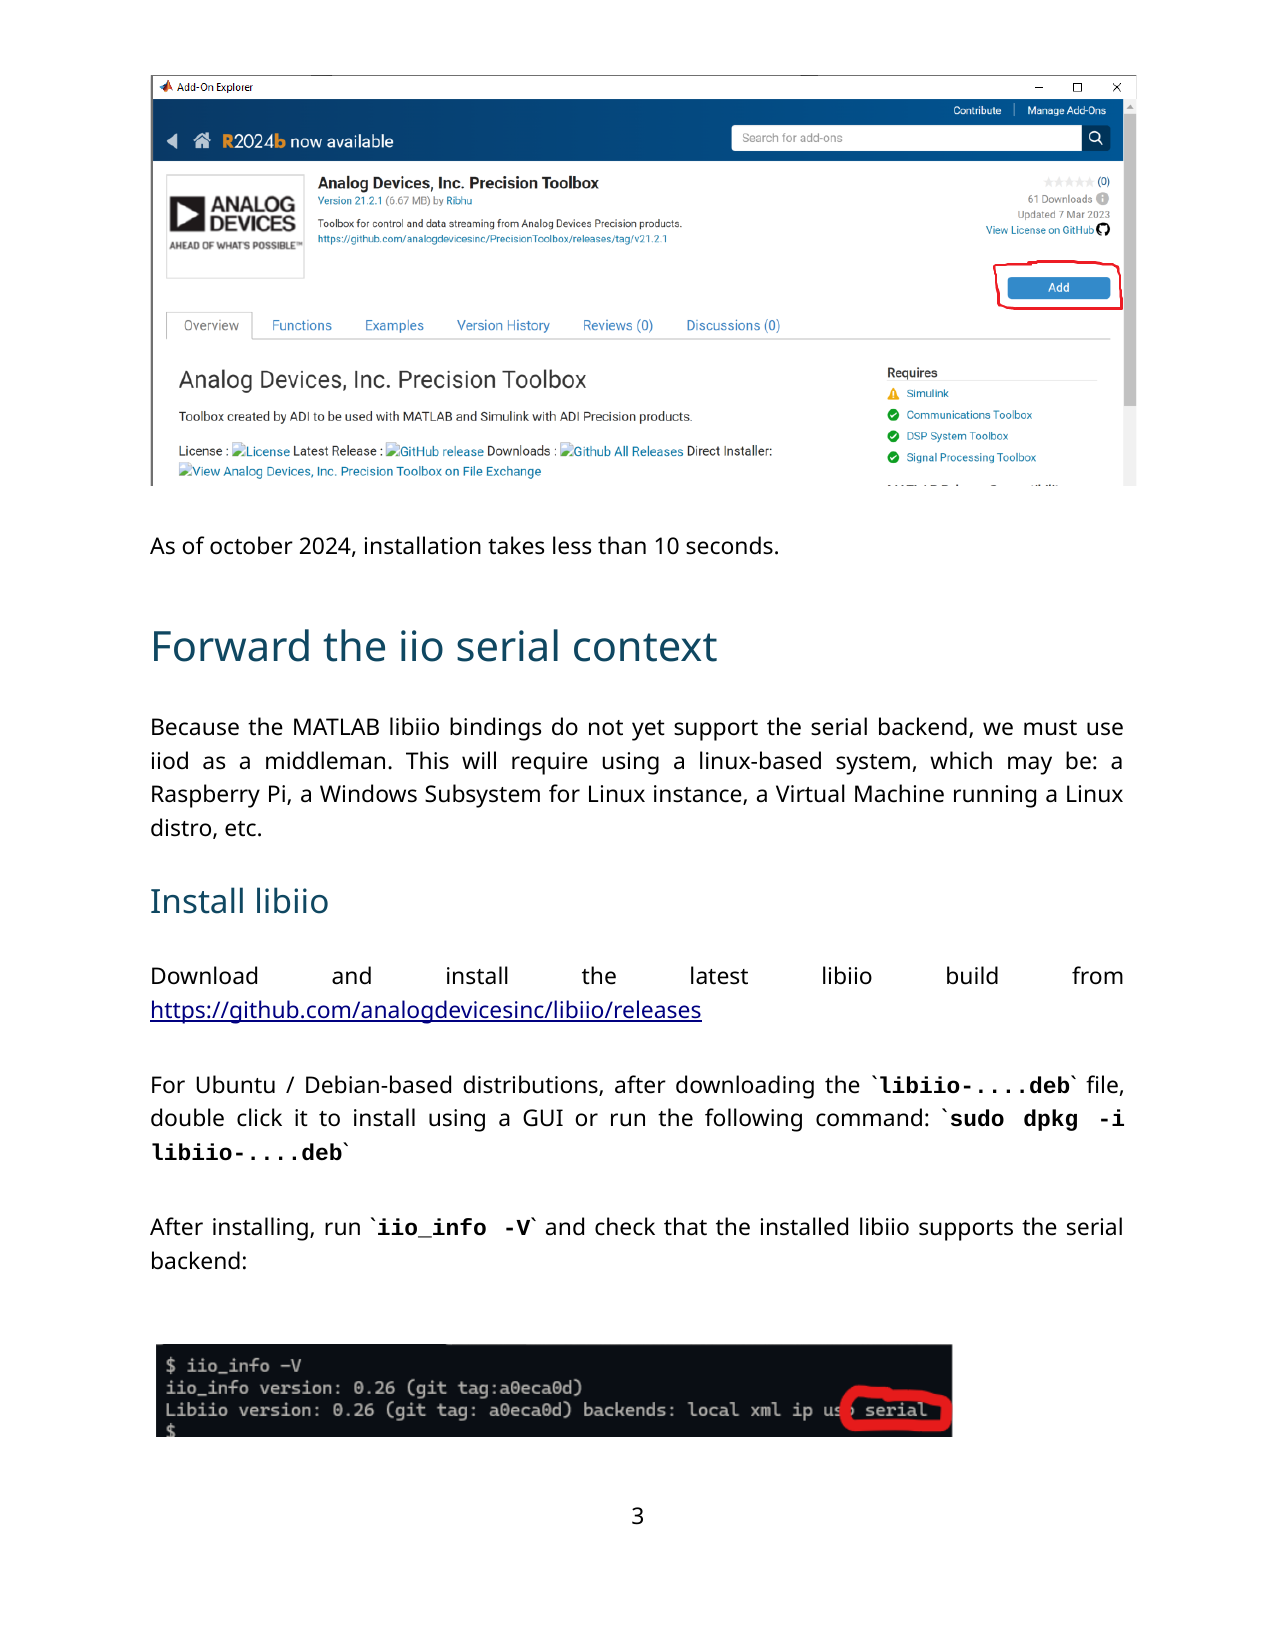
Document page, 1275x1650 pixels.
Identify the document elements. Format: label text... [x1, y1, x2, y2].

subtitle Forward the iio serial context [150, 617, 1125, 674]
text Download and install the latest libiio build from https://github.com/analogdevicesinc/libiio/releases [150, 960, 1125, 1025]
text Because the MATLAB libiio bindings do not yet support the serial backend, we must use iiod as a middleman. This will require using a linux-based system, which may be: a Raspberry Pi, a Windows Subsystem for Linux instance, a Virtual Machine running a Linux distro, etc. [150, 711, 1125, 843]
text For Ubuntu / Debian-based distributions, after downloading the `libiio-....deb` file, double click it to install using a GUI or run the following command: `sudo dpkg -i libiio-....deb` [150, 1069, 1125, 1167]
subtitle Install libiio [150, 878, 1125, 924]
text After installing, run `iio_info -V` and check that the installed libiio supports the serial backend: [150, 1211, 1125, 1276]
text As of october 2024, installation takes less than 10 seconds. [150, 529, 1125, 561]
